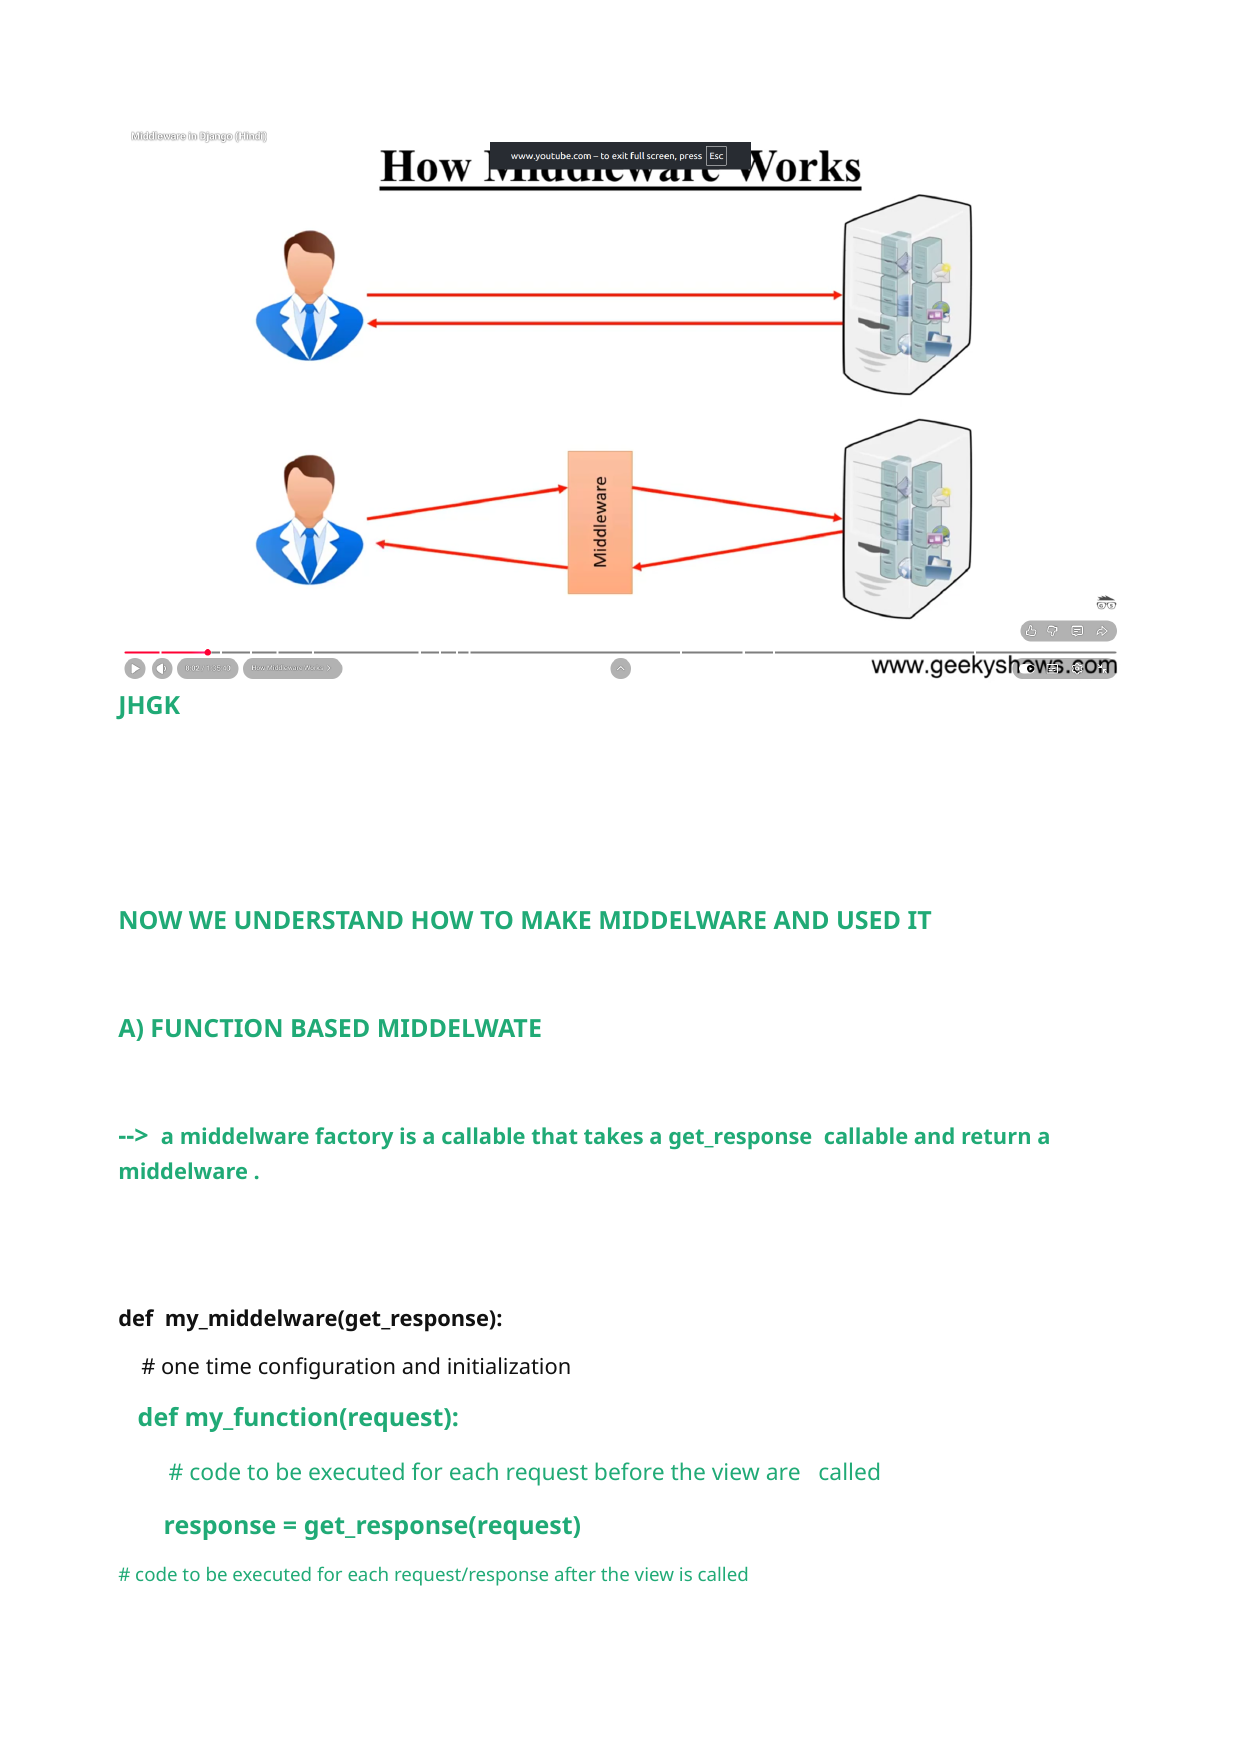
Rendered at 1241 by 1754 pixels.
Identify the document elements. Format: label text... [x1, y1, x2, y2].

text # code to be executed for each request before the view are called [118, 1454, 1122, 1488]
text NOW WE UNDERSTAND HOW TO MAKE MIDDELWARE AND USED IT [118, 903, 1122, 937]
text def my_function(request): [118, 1400, 1122, 1434]
text def my_middelware(get_response): [118, 1303, 1122, 1332]
text JHGK [118, 683, 1122, 722]
text response = get_response(request) [118, 1508, 1122, 1542]
text # one time configuration and initialization [118, 1351, 1122, 1381]
text --> a middelware factory is a callable that takes a get_response callable and return a middelware . [118, 1118, 1122, 1186]
picture [118, 118, 1123, 683]
text # code to be executed for each request/response after the view is called [118, 1561, 1122, 1587]
text A) FUNCTION BASED MIDDELWATE [118, 1010, 1122, 1044]
